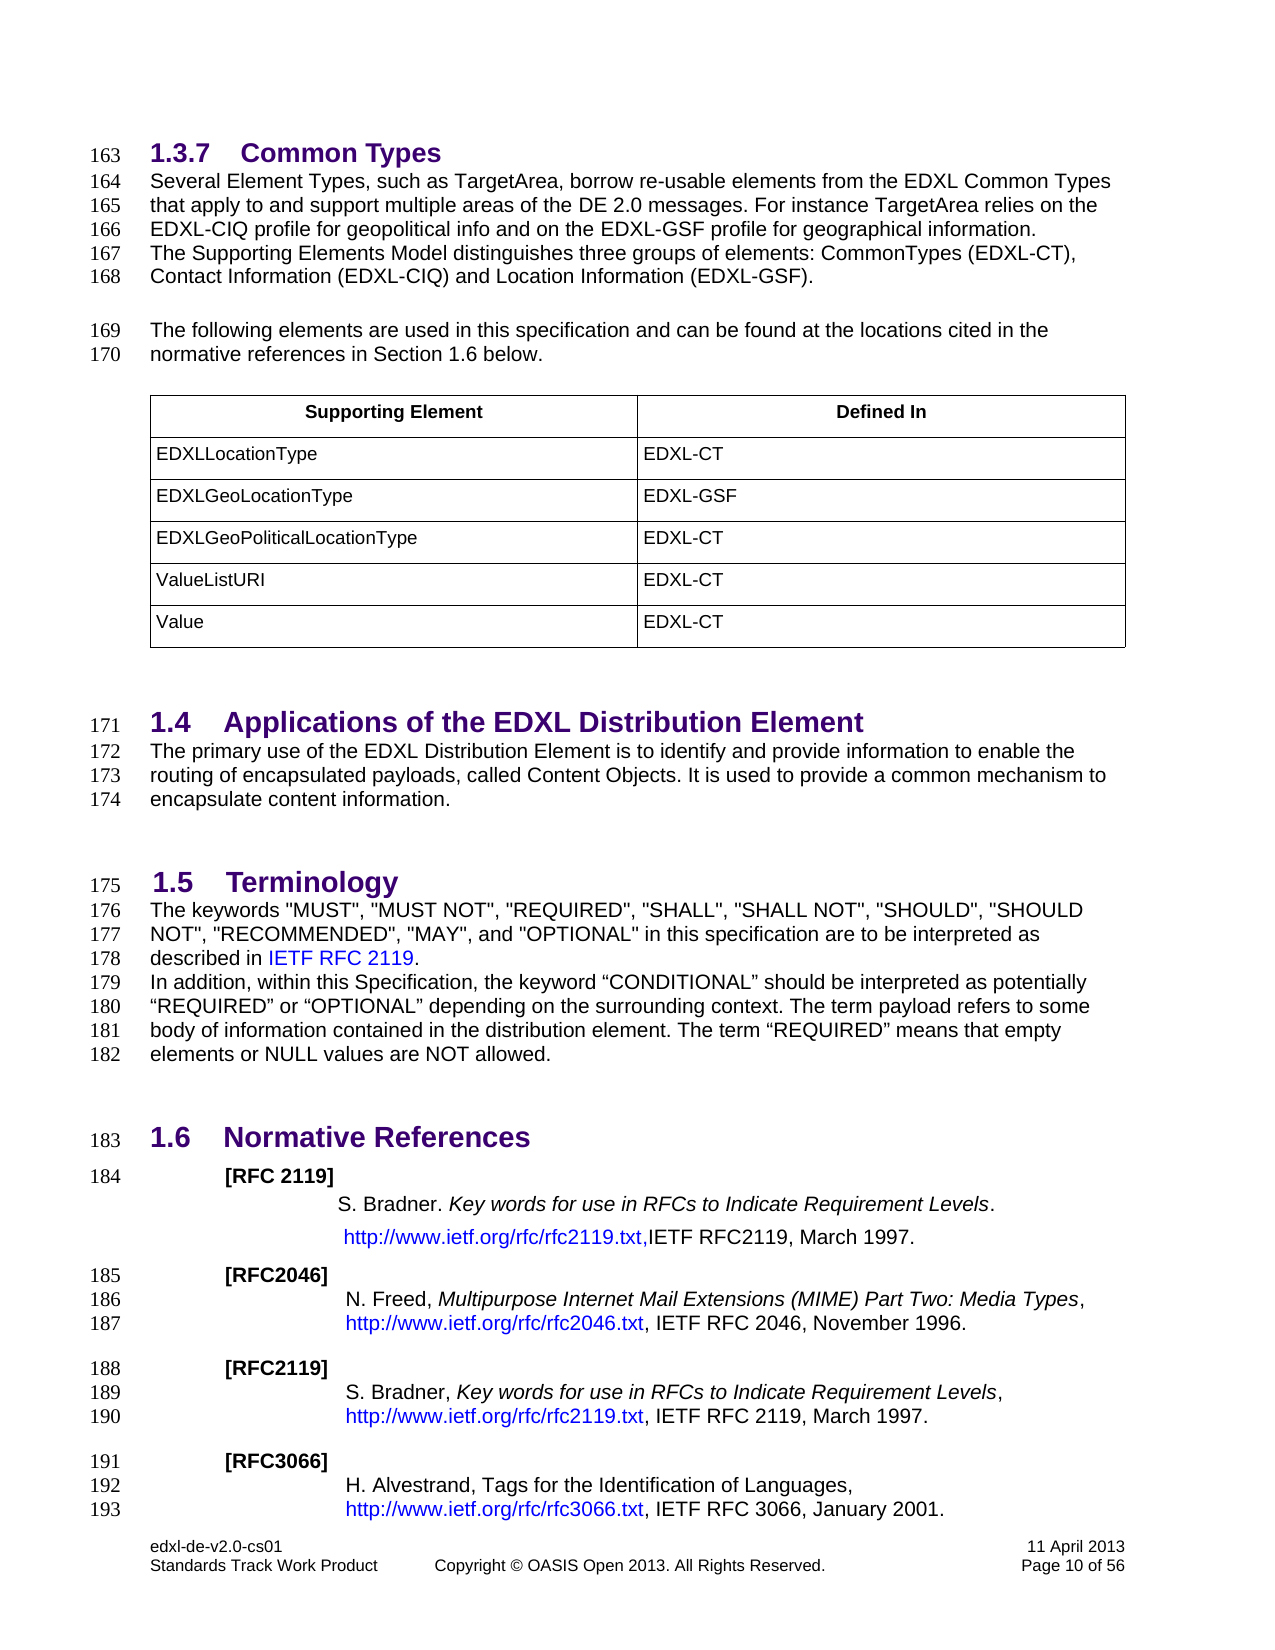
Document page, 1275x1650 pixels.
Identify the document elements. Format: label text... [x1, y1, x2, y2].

text [RFC 2119] [225, 1164, 1125, 1188]
text [RFC3066] [150, 1449, 1125, 1473]
text N. Freed, Multipurpose Internet Mail Extensions (MIME) Part Two: Media Types, http://www.ietf.org/rfc/rfc2046.txt, IETF RFC 2046, November 1996. [345, 1287, 1125, 1335]
text The keywords "MUST", "MUST NOT", "REQUIRED", "SHALL", "SHALL NOT", "SHOULD", "SHOULD NOT", "RECOMMENDED", "MAY", and "OPTIONAL" in this specification are to be interpreted as described in IETF RFC 2119. [150, 898, 1125, 970]
table_cell EDXL-GSF [638, 480, 1125, 521]
table_header Supporting Element [151, 396, 637, 437]
table_cell EDXL-CT [638, 522, 1125, 563]
text H. Alvestrand, Tags for the Identification of Languages, http://www.ietf.org/rfc/rfc3066.txt, IETF RFC 3066, January 2001. [345, 1473, 1125, 1521]
text S. Bradner. Key words for use in RFCs to Indicate Requirement Levels. [337, 1192, 1125, 1216]
subtitle Normative References [150, 1120, 1125, 1154]
table_cell EDXLGeoLocationType [151, 480, 637, 521]
table_header Defined In [638, 396, 1125, 437]
table_cell EDXL-CT [638, 606, 1125, 647]
text [RFC2046] [150, 1263, 1125, 1287]
text [RFC2119] [150, 1356, 1125, 1380]
list Several Element Types, such as TargetArea, borrow re-usable elements from the EDXL Common Types that apply to and support multiple areas of the DE 2.0 messages. For instance TargetArea relies on the EDXL-CIQ profile for geopolitical info and on the EDXL-GSF profile for geographical information. [149, 168, 1125, 240]
text S. Bradner, Key words for use in RFCs to Indicate Requirement Levels, http://www.ietf.org/rfc/rfc2119.txt, IETF RFC 2119, March 1997. [345, 1380, 1125, 1428]
table_cell ValueListURI [151, 564, 637, 605]
text http://www.ietf.org/rfc/rfc2119.txt,IETF RFC2119, March 1997. [337, 1224, 1125, 1248]
table_cell EDXL-CT [638, 564, 1125, 605]
text The following elements are used in this specification and can be found at the locations cited in the normative references in Section 1.6 below. [150, 317, 1125, 365]
text The Supporting Elements Model distinguishes three groups of elements: CommonTypes (EDXL-CT), Contact Information (EDXL-CIQ) and Location Information (EDXL-GSF). [150, 240, 1125, 288]
subtitle Applications of the EDXL Distribution Element [150, 705, 1125, 739]
table_cell Value [151, 606, 637, 647]
subtitle Common Types [150, 137, 1125, 168]
subtitle Terminology [152, 865, 1125, 898]
text In addition, within this Specification, the keyword “CONDITIONAL” should be interpreted as potentially “REQUIRED” or “OPTIONAL” depending on the surrounding context. The term payload refers to some body of information contained in the distribution element. The term “REQUIRED” means that empty elements or NULL values are NOT allowed. [150, 970, 1125, 1066]
table_cell EDXLLocationType [151, 438, 637, 479]
text The primary use of the EDXL Distribution Element is to identify and provide information to enable the routing of encapsulated payloads, called Content Objects. It is used to provide a common mechanism to encapsulate content information. [150, 739, 1125, 811]
table_cell EDXLGeoPoliticalLocationType [151, 522, 637, 563]
table_cell EDXL-CT [638, 438, 1125, 479]
